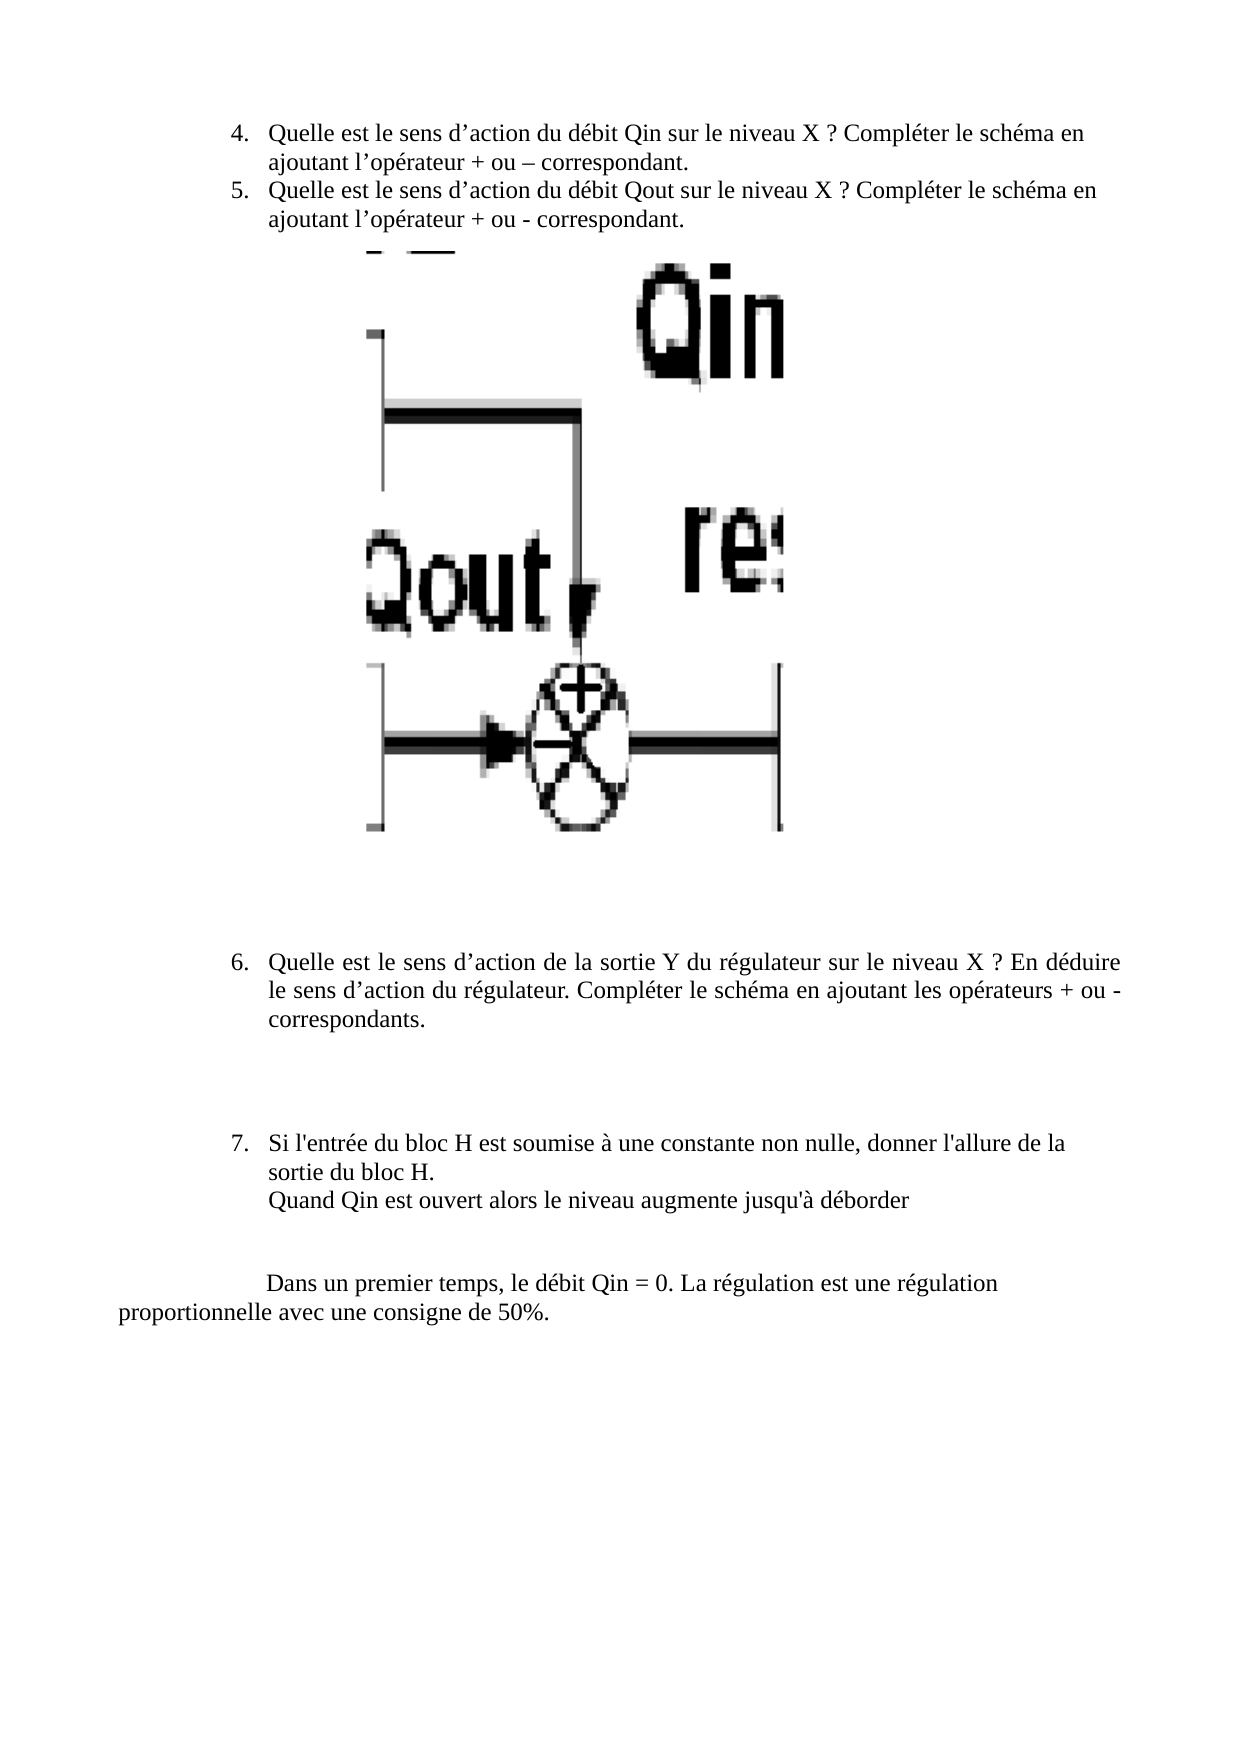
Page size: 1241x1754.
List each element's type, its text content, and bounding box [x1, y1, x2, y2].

list Si l'entrée du bloc H est soumise à une constante non nulle, donner l'allure de la sortie du bloc H. Quand Qin est ouvert alors le niveau augmente jusqu'à déborder [231, 1128, 1122, 1214]
list Quelle est le sens d’action du débit Qout sur le niveau X ? Compléter le schéma en ajoutant l’opérateur + ou - correspondant. [231, 176, 1122, 233]
list Quelle est le sens d’action de la sortie Y du régulateur sur le niveau X ? En déduire le sens d’action du régulateur. Compléter le schéma en ajoutant les opérateurs + ou - correspondants. [231, 947, 1122, 1033]
text Dans un premier temps, le débit Qin = 0. La régulation est une régulation proportionnelle avec une consigne de 50%. [118, 1268, 1122, 1326]
list Quelle est le sens d’action du débit Qin sur le niveau X ? Compléter le schéma en ajoutant l’opérateur + ou – correspondant. [231, 118, 1122, 176]
